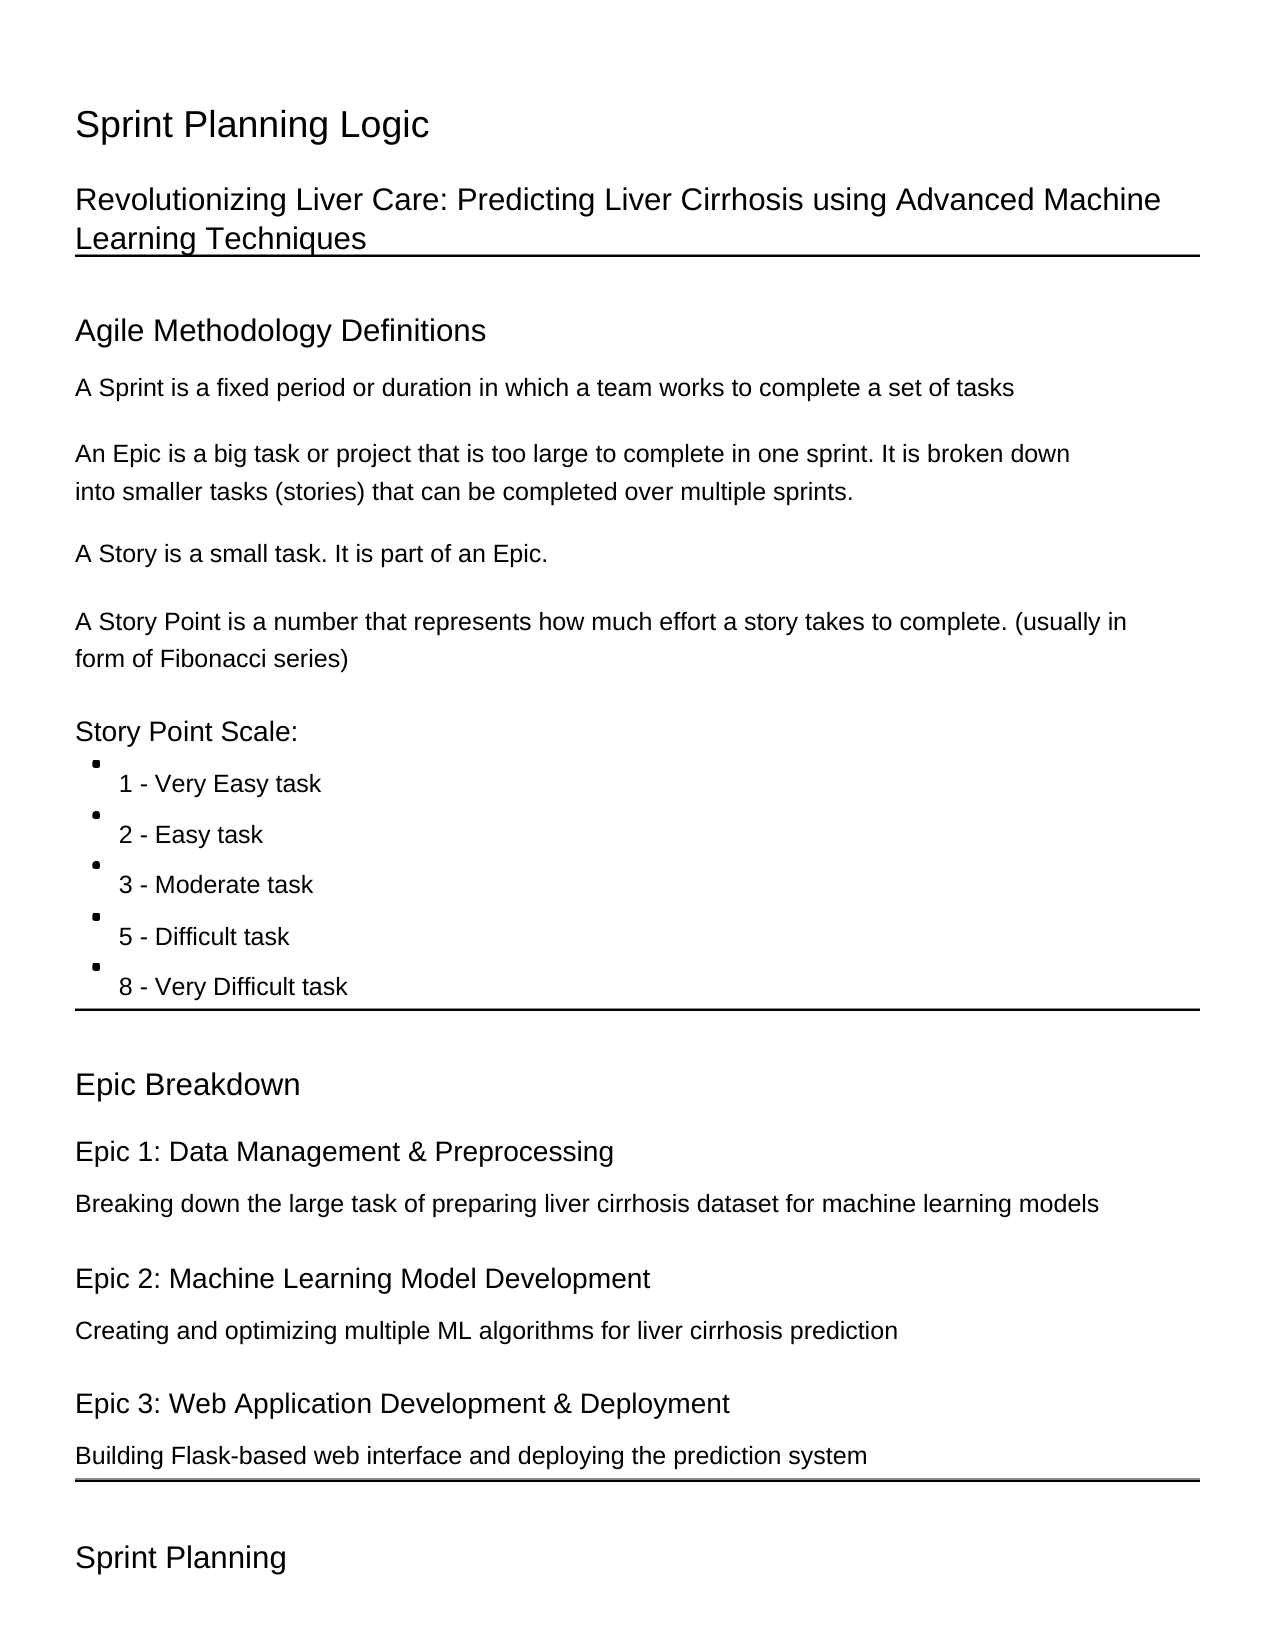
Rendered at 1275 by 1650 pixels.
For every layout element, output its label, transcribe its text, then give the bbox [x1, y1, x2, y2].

text Epic 1: Data Management & Preprocessing [75, 1135, 1183, 1168]
picture [92, 963, 100, 971]
text A Story Point is a number that represents how much effort a story takes to complete. (usually in form of Fibonacci series) [75, 607, 1175, 672]
text 1 - Very Easy task [119, 768, 1183, 797]
text Sprint Planning [75, 1539, 1183, 1575]
text 3 - Moderate task [119, 870, 1183, 899]
picture [92, 861, 100, 869]
text Epic Breakdown [75, 1066, 1183, 1102]
text 5 - Difficult task [119, 922, 1183, 950]
text Story Point Scale: [75, 715, 1183, 747]
text 2 - Easy task [119, 820, 1183, 849]
text Building Flask-based web interface and deploying the prediction system [75, 1441, 1183, 1469]
text A Sprint is a fixed period or duration in which a team works to complete a set of tasks [75, 372, 1183, 401]
text Breaking down the large task of preparing liver cirrhosis dataset for machine learning models [75, 1189, 1183, 1218]
picture [75, 1478, 1200, 1482]
text A Story is a small task. It is part of an Epic. [75, 539, 1183, 568]
text Epic 2: Machine Learning Model Development [75, 1262, 1183, 1294]
text Sprint Planning Logic [75, 102, 1183, 145]
text 8 - Very Difficult task [119, 972, 1183, 1000]
picture [92, 760, 100, 768]
text Creating and optimizing multiple ML algorithms for liver cirrhosis prediction [75, 1316, 1183, 1344]
text Agile Methodology Definitions [75, 312, 1183, 348]
text Revolutionizing Liver Care: Predicting Liver Cirrhosis using Advanced Machine Learning Techniques [75, 181, 1183, 254]
text An Epic is a big task or project that is too large to complete in one sprint. It is broken down into smaller tasks (stories) that can be completed over multiple sprints. [75, 439, 1110, 506]
picture [92, 811, 100, 819]
text Epic 3: Web Application Development & Deployment [75, 1387, 1183, 1419]
picture [92, 913, 100, 921]
